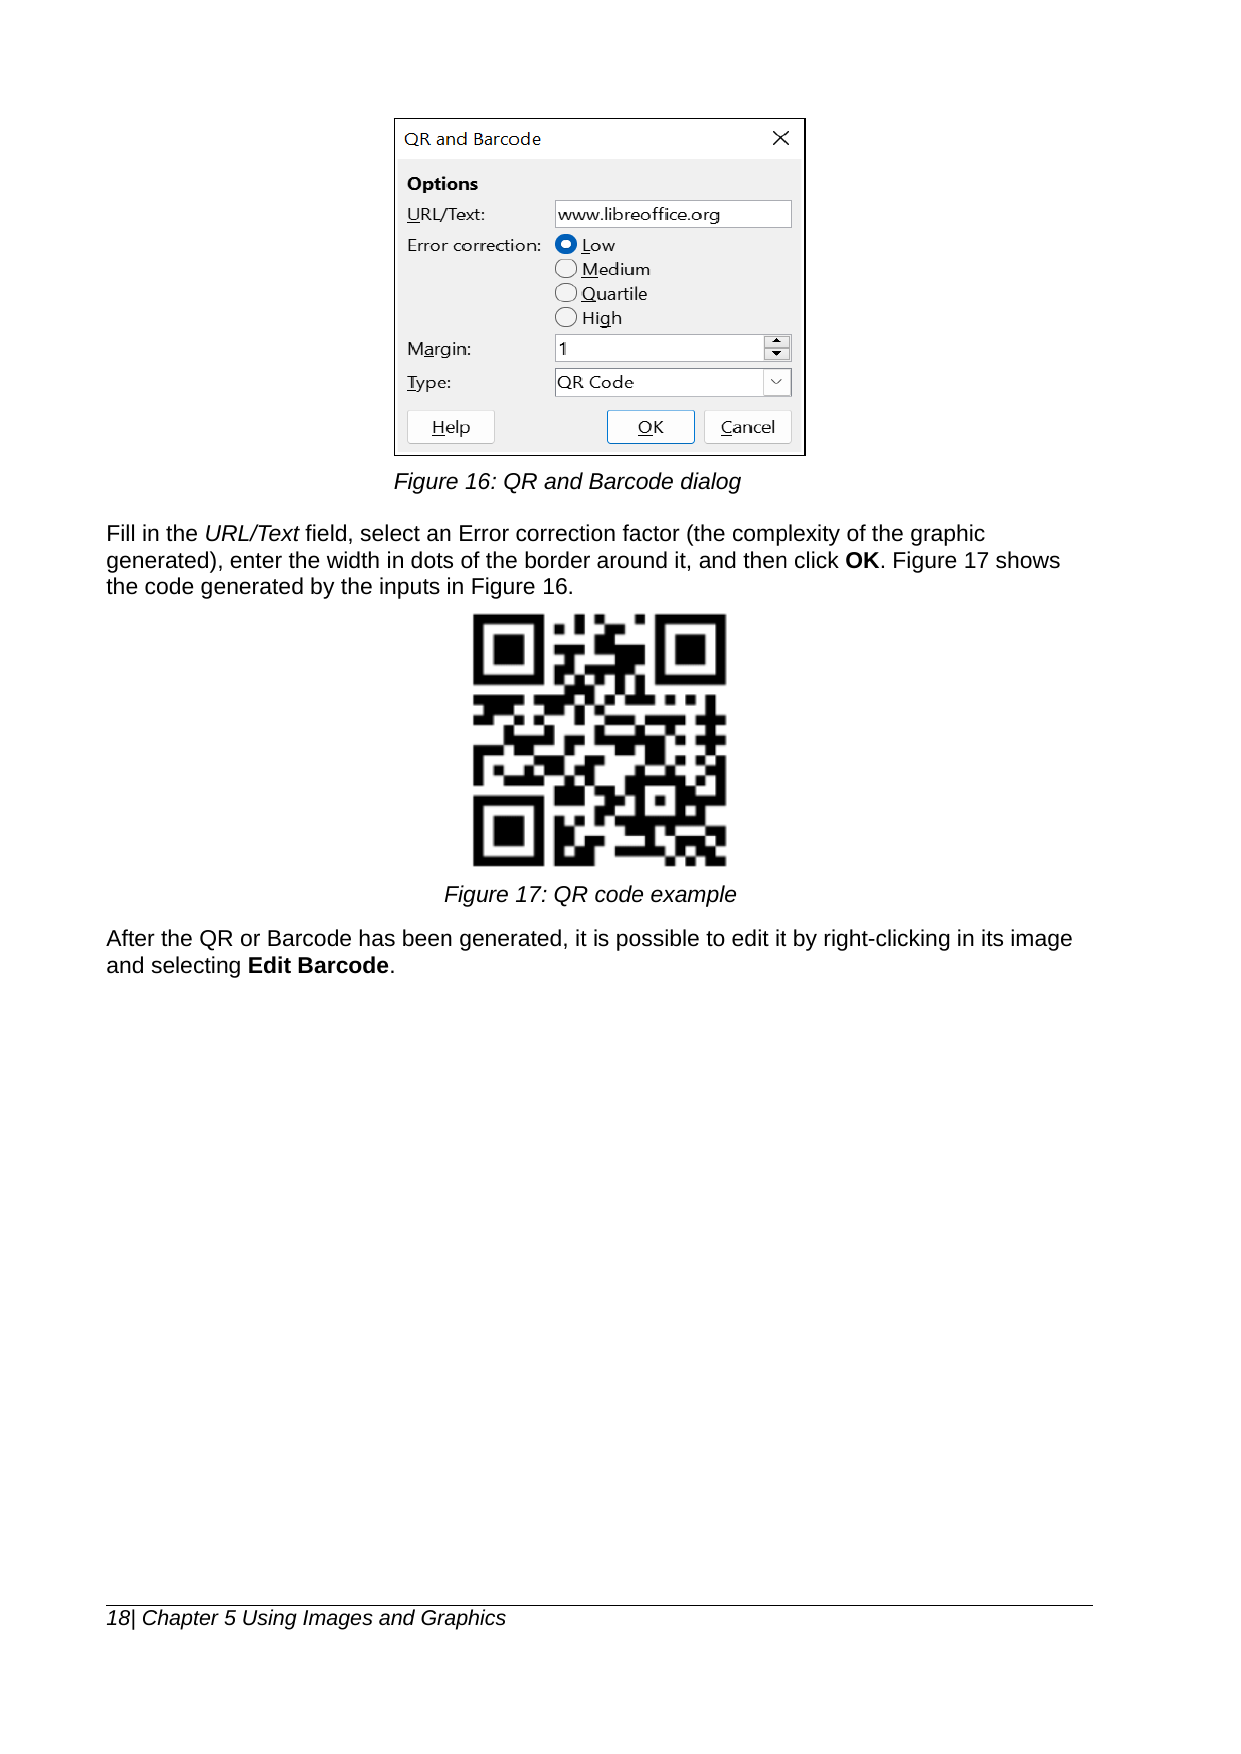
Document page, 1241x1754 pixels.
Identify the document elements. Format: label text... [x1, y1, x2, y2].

picture [471, 611, 728, 869]
text Fill in the URL/Text field, select an Error correction factor (the complexity of the graphic generated), enter the width in dots of the border around it, and then click OK. Figure 17 shows the code generated by the inputs in Figure 16. [106, 520, 1093, 599]
text Figure 17: QR code example [444, 881, 755, 907]
text Figure 16: QR and Barcode dialog [393, 468, 806, 494]
text After the QR or Barcode has been generated, it is possible to edit it by right-clicking in its image and selecting Edit Barcode. [106, 925, 1093, 978]
picture [397, 122, 802, 452]
